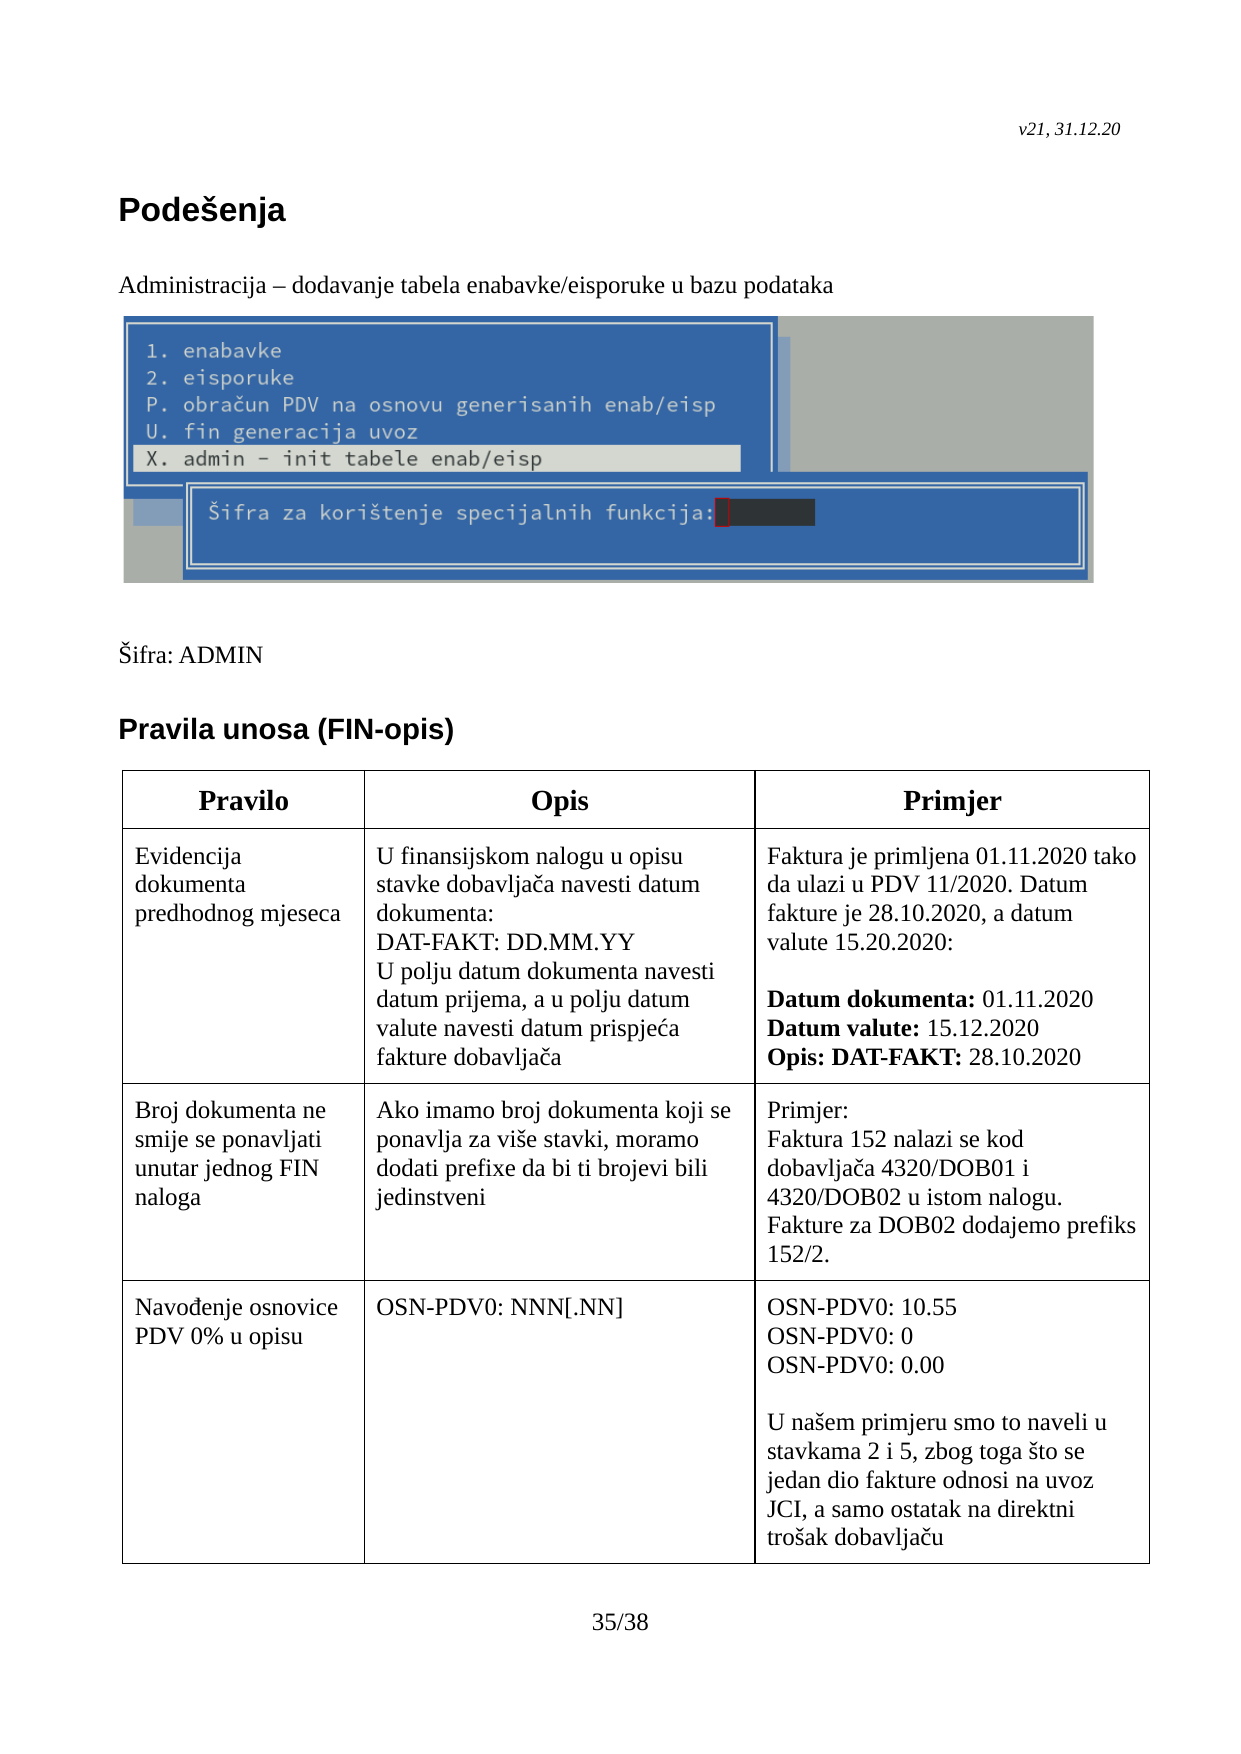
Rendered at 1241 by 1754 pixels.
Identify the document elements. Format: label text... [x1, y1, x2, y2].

table_header Pravilo [123, 771, 364, 828]
table_cell Ako imamo broj dokumenta koji se ponavlja za više stavki, moramo dodati prefixe da bi ti brojevi bili jedinstveni [365, 1084, 754, 1279]
text Administracija – dodavanje tabela enabavke/eisporuke u bazu podataka [118, 270, 1122, 299]
table_cell Broj dokumenta ne smije se ponavljati unutar jednog FIN naloga [123, 1084, 364, 1279]
text Šifra: ADMIN [118, 640, 1122, 668]
table_cell Primjer: Faktura 152 nalazi se kod dobavljača 4320/DOB01 i 4320/DOB02 u istom nalogu. Fakture za DOB02 dodajemo prefiks 152/2. [756, 1084, 1149, 1279]
table_cell Navođenje osnovice PDV 0% u opisu [123, 1281, 364, 1563]
subtitle Podešenja [118, 190, 1122, 229]
table_cell Evidencija dokumenta predhodnog mjeseca [123, 829, 364, 1082]
table_cell OSN-PDV0: 10.55 OSN-PDV0: 0 OSN-PDV0: 0.00 U našem primjeru smo to naveli u stavkama 2 i 5, zbog toga što se jedan dio fakture odnosi na uvoz JCI, a samo ostatak na direktni trošak dobavljaču [756, 1281, 1149, 1563]
table_header Primjer [756, 771, 1149, 828]
subtitle Pravila unosa (FIN-opis) [118, 712, 1122, 746]
table_cell OSN-PDV0: NNN[.NN] [365, 1281, 754, 1563]
picture [123, 316, 1094, 583]
table_header Opis [365, 771, 754, 828]
table_cell U finansijskom nalogu u opisu stavke dobavljača navesti datum dokumenta: DAT-FAKT: DD.MM.YY U polju datum dokumenta navesti datum prijema, a u polju datum valute navesti datum prispjeća fakture dobavljača [365, 829, 754, 1082]
table_cell Faktura je primljena 01.11.2020 tako da ulazi u PDV 11/2020. Datum fakture je 28.10.2020, a datum valute 15.20.2020: Datum dokumenta: 01.11.2020 Datum valute: 15.12.2020 Opis: DAT-FAKT: 28.10.2020 [756, 829, 1149, 1082]
